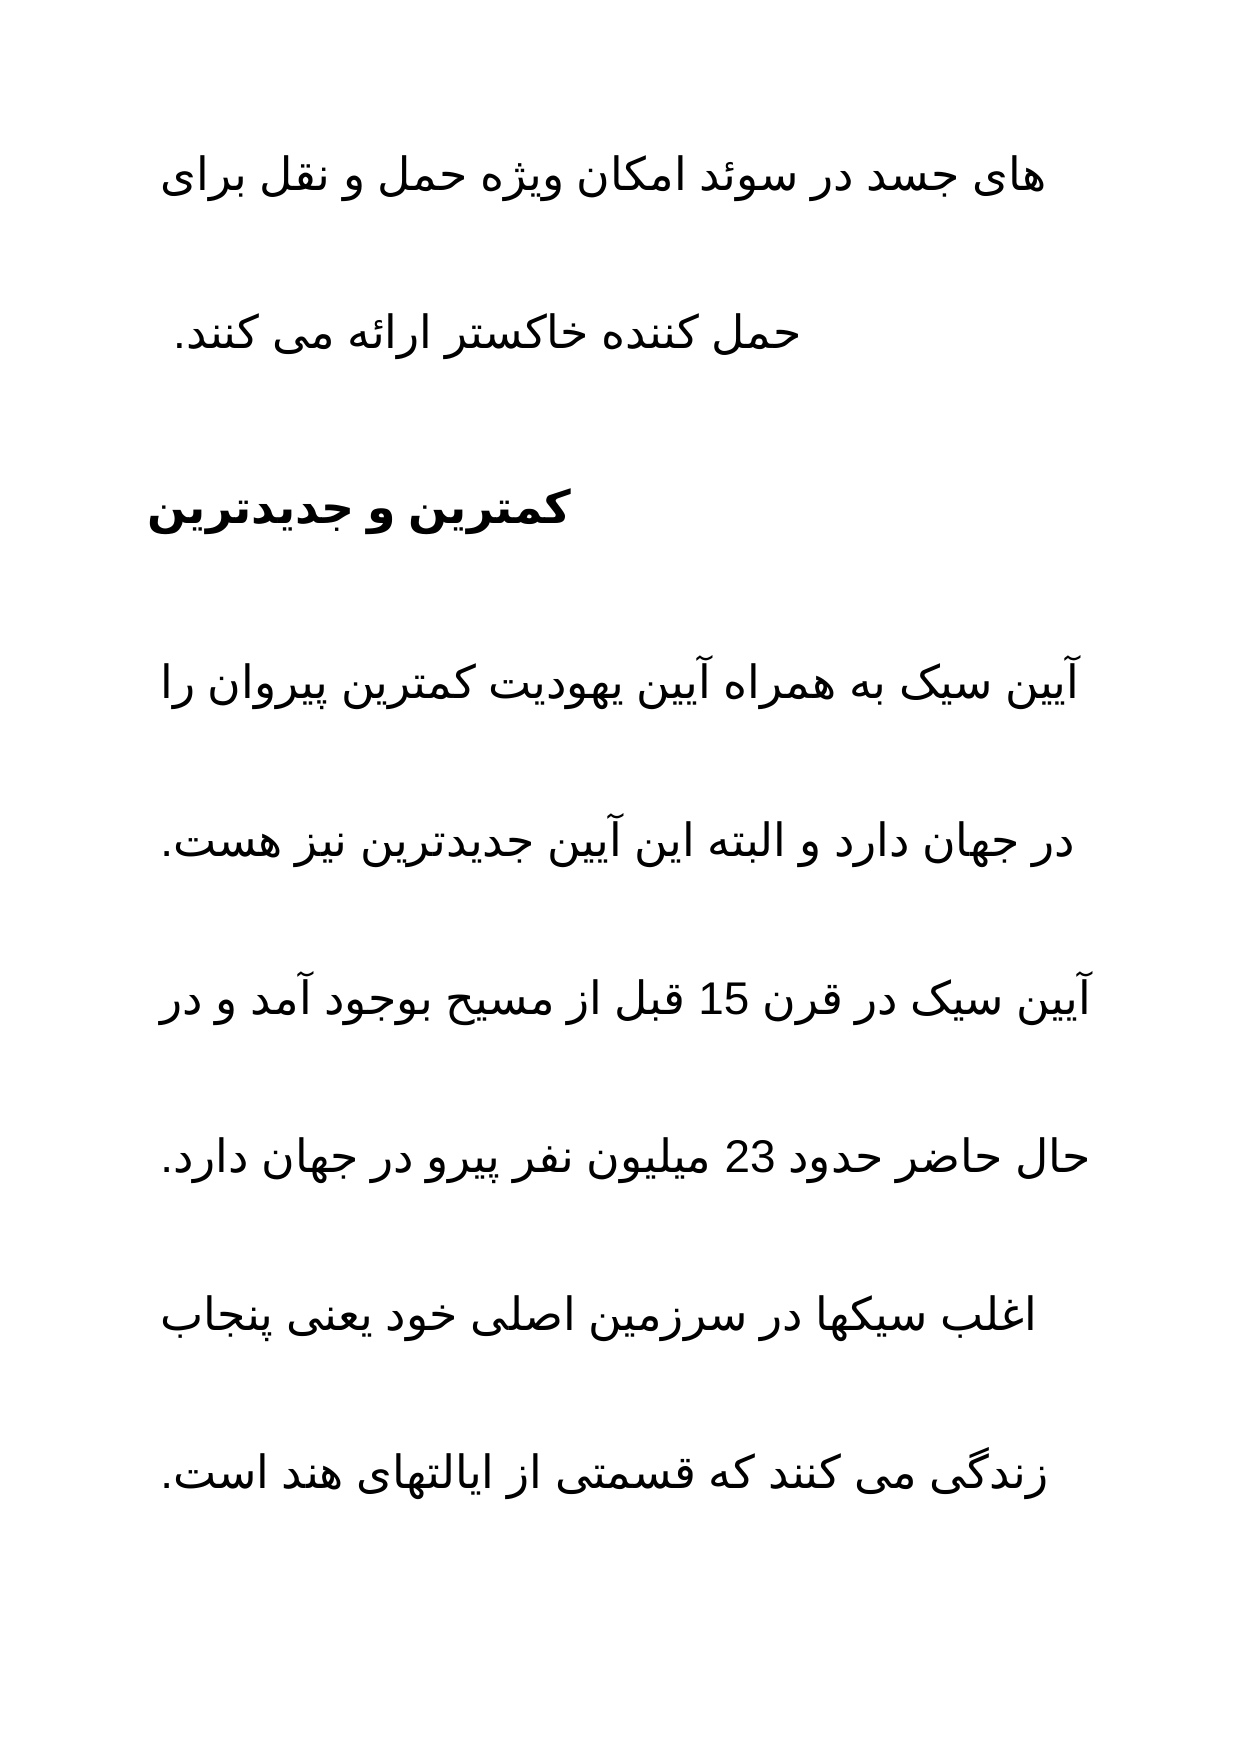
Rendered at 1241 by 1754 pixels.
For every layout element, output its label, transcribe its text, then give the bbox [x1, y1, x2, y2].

text های جسد در سوئد امکان ویژه حمل و نقل برای حمل کننده خاکستر ارائه می کنند. [148, 148, 1093, 358]
text آیین سیک به همراه آیین یهودیت کمترین پیروان را در جهان دارد و البته این آیین جدیدترین نیز هست. آیین سیک در قرن 15 قبل از مسیح بوجود آمد و در حال حاضر حدود 23 میلیون نفر پیرو در جهان دارد. اغلب سیکها در سرزمین اصلی خود یعنی پنجاب زندگی می کنند که قسمتی از ایالتهای هند است. کلمه سیک در زبان پنجابی بمعنی شاگرد و پیرو است. [148, 655, 1093, 1499]
text کمترین و جدیدترین [148, 481, 1093, 533]
